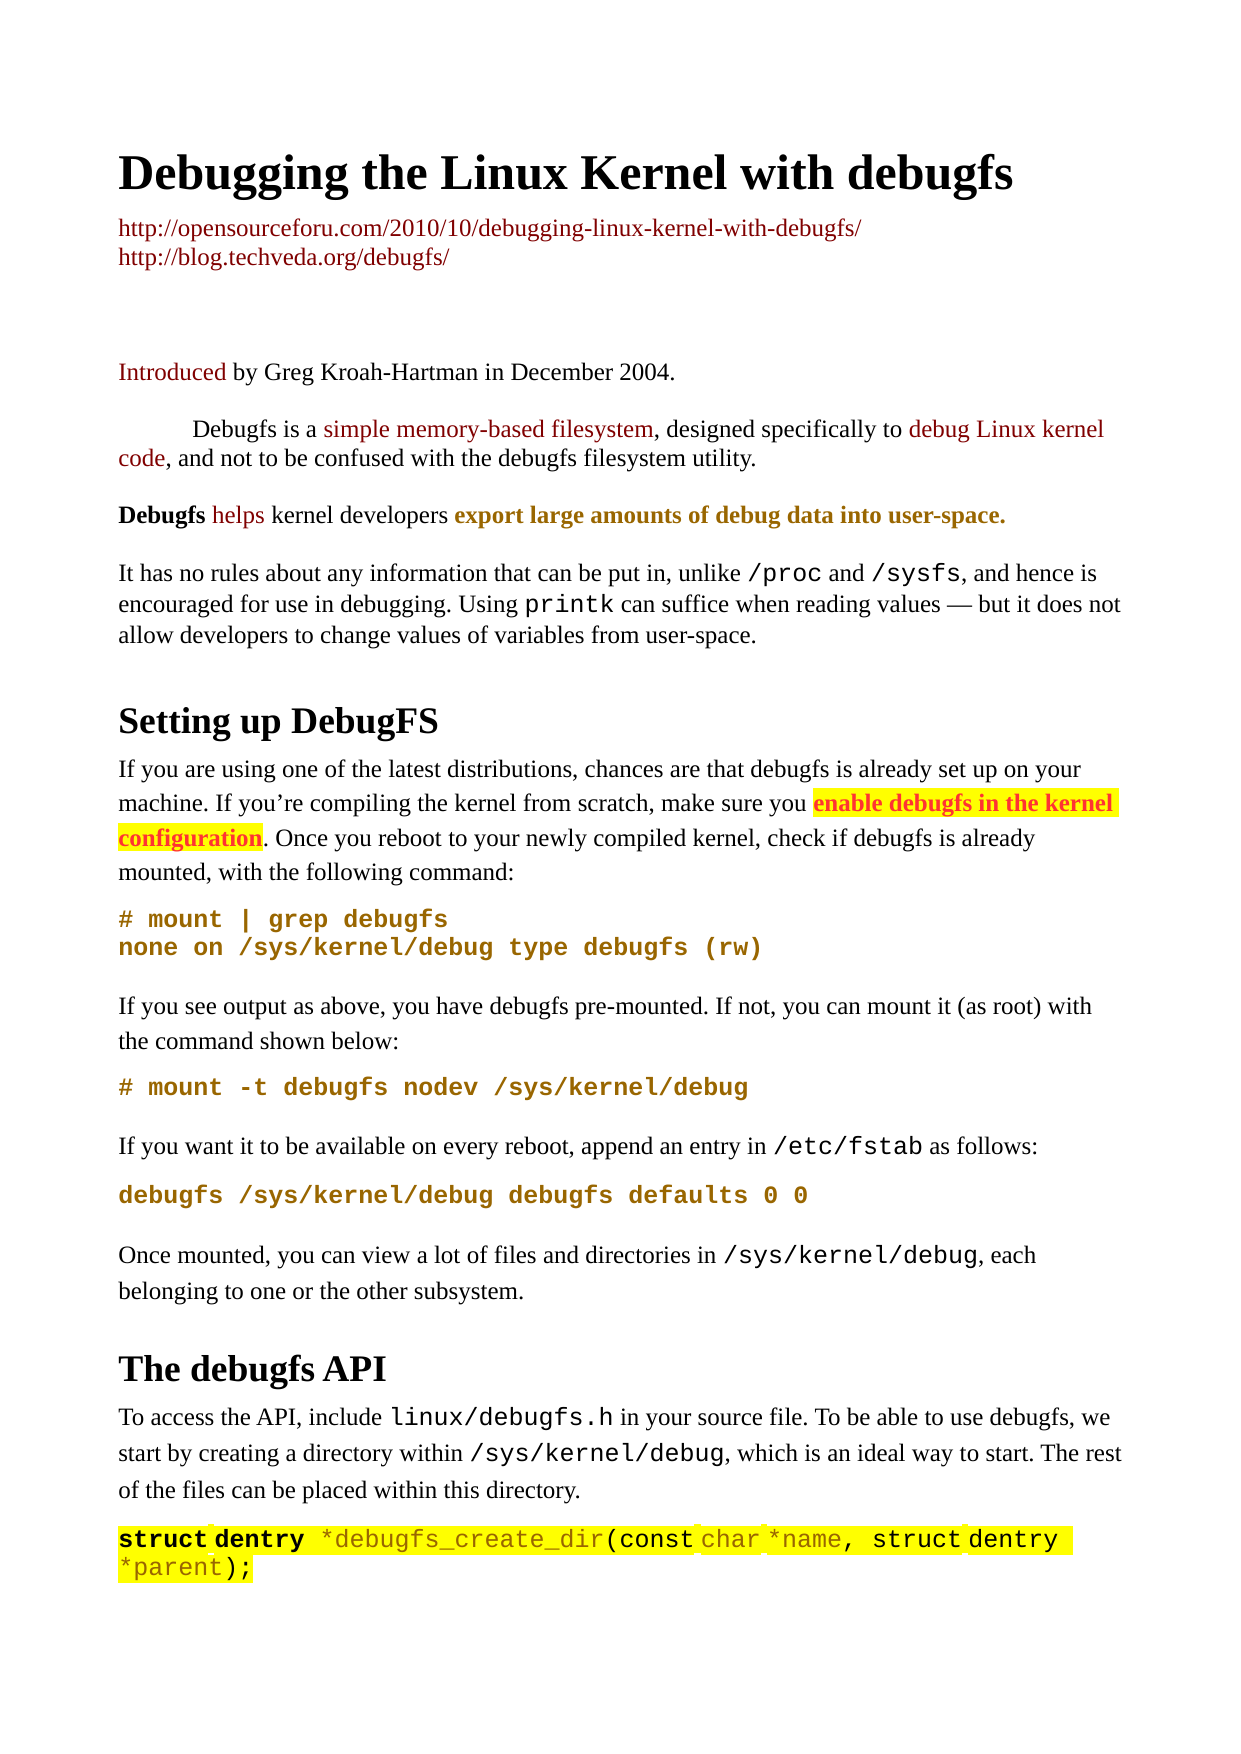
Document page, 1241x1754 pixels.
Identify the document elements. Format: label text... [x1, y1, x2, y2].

text To access the API, include linux/debugfs.h in your source file. To be able to use debugfs, we start by creating a directory within /sys/kernel/debug, which is an ideal way to start. The rest of the files can be placed within this directory. [118, 1402, 1122, 1504]
text http://opensourceforu.com/2010/10/debugging-linux-kernel-with-debugfs/ [118, 213, 1122, 242]
text http://blog.techveda.org/debugfs/ [118, 242, 1122, 271]
text If you are using one of the latest distributions, chances are that debugfs is already set up on your machine. If you’re compiling the kernel from scratch, make sure you enable debugfs in the kernel configuration. Once you reboot to your newly compiled kernel, check if debugfs is already mounted, with the following command: [118, 754, 1122, 886]
text struct dentry *debugfs_create_dir(const char *name, struct dentry *parent); [118, 1524, 1122, 1583]
text Debugfs helps kernel developers export large amounts of debug data into user-space. [118, 501, 1122, 529]
text It has no rules about any information that can be put in, unlike /proc and /sysfs, and hence is encouraged for use in debugging. Using printk can suffice when reading values — but it does not allow developers to change values of variables from user-space. [118, 558, 1122, 648]
text Once mounted, you can view a lot of files and directories in /sys/kernel/debug, each belonging to one or the other subsystem. [118, 1240, 1122, 1305]
subtitle Setting up DebugFS [118, 698, 1122, 741]
text If you see output as above, you have debugfs pre-mounted. If not, you can mount it (as root) with the command shown below: [118, 991, 1122, 1054]
subtitle The debugfs API [118, 1346, 1122, 1389]
text Introduced by Greg Kroah-Hartman in December 2004. [118, 357, 1122, 386]
text # mount -t debugfs nodev /sys/kernel/debug [118, 1075, 1122, 1103]
text debugfs /sys/kernel/debug debugfs defaults 0 0 [118, 1183, 1122, 1211]
text Debugfs is a simple memory-based filesystem, designed specifically to debug Linux kernel code, and not to be confused with the debugfs filesystem utility. [118, 414, 1122, 472]
text none on /sys/kernel/debug type debugfs (rw) [118, 934, 1122, 963]
text # mount | grep debugfs [118, 906, 1122, 934]
subtitle Debugging the Linux Kernel with debugfs [118, 143, 1122, 201]
text If you want it to be available on every reboot, append an entry in /etc/fstab as follows: [118, 1131, 1122, 1162]
